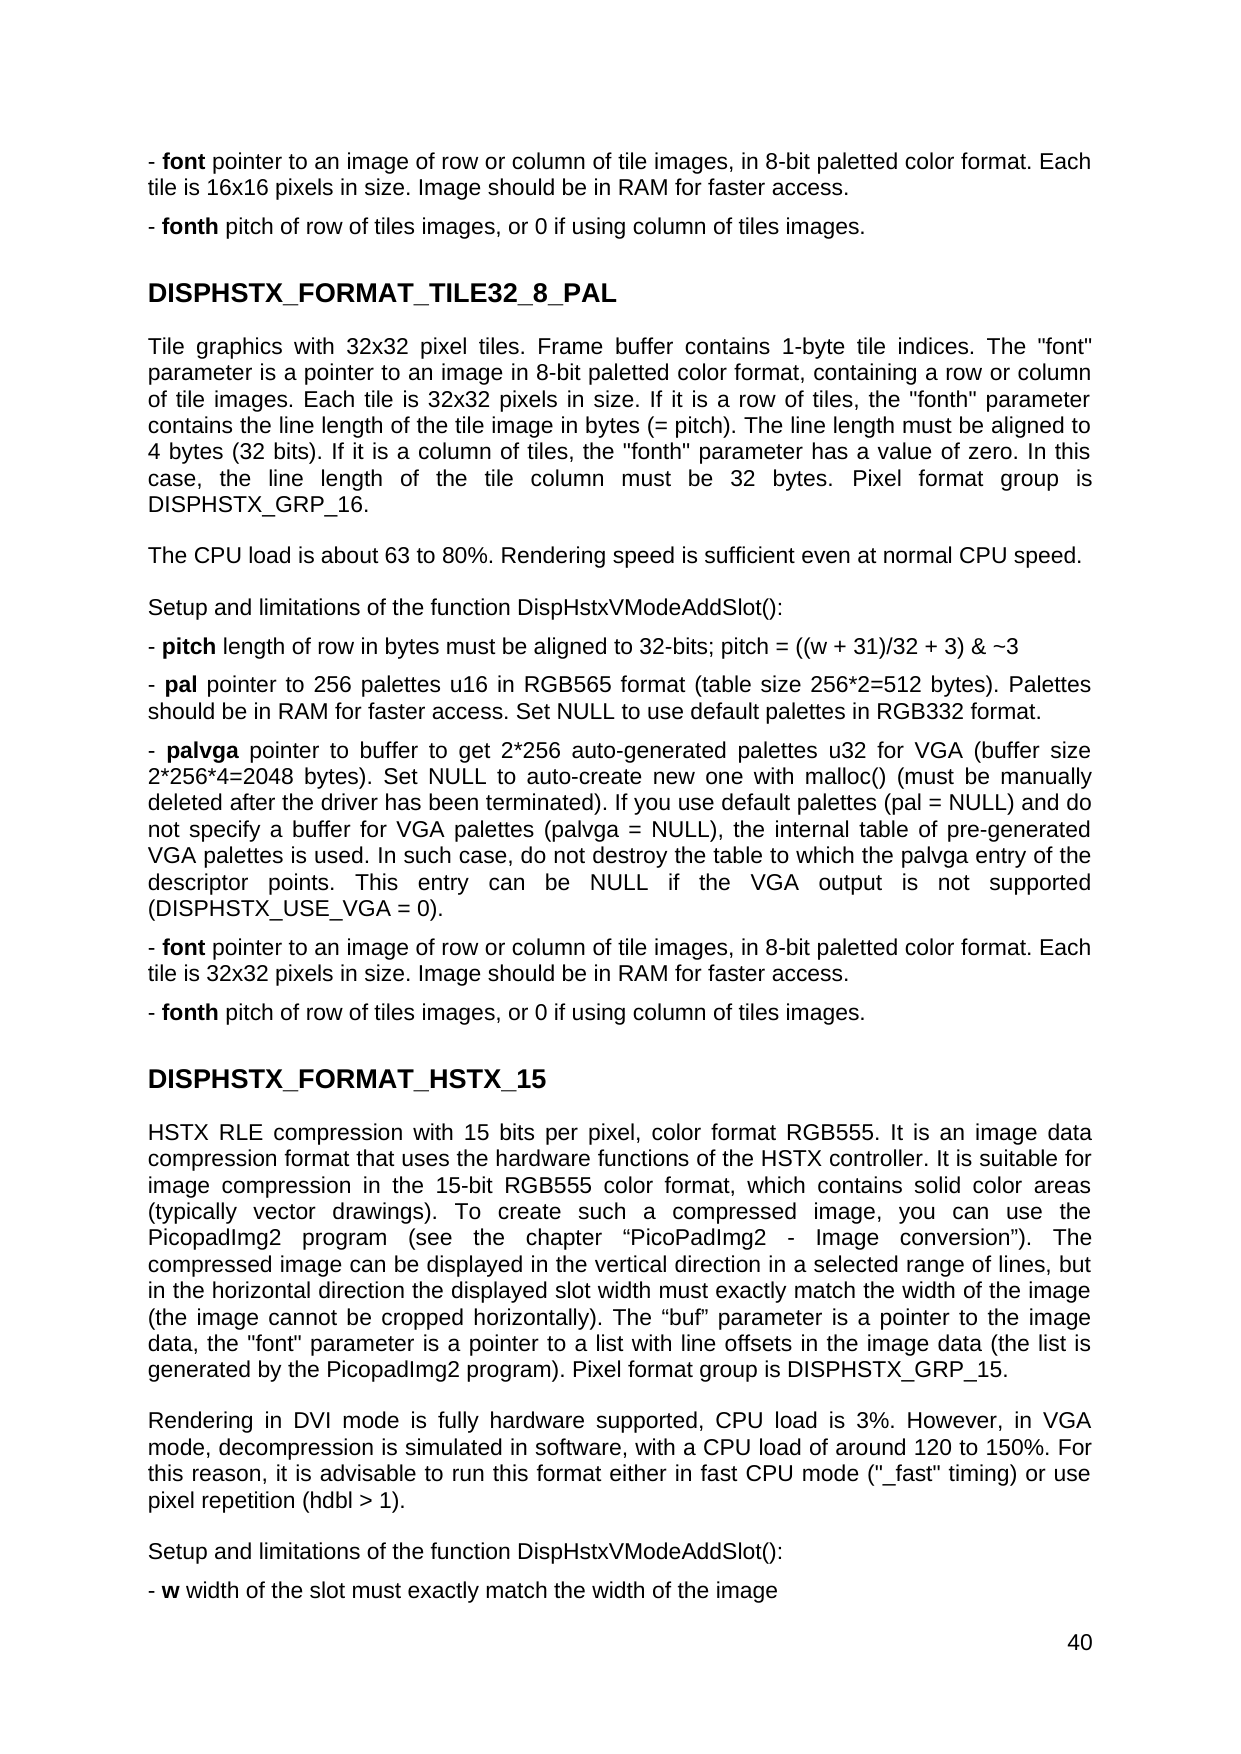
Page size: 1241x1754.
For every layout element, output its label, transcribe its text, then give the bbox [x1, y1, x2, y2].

text Rendering in DVI mode is fully hardware supported, CPU load is 3%. However, in VGA mode, decompression is simulated in software, with a CPU load of around 120 to 150%. For this reason, it is advisable to run this format either in fast CPU mode ("_fast" timing) or use pixel repetition (hdbl > 1). [148, 1407, 1093, 1513]
text - pitch length of row in bytes must be aligned to 32-bits; pitch = ((w + 31)/32 + 3) & ~3 [148, 633, 1093, 659]
text - palvga pointer to buffer to get 2*256 auto-generated palettes u32 for VGA (buffer size 2*256*4=2048 bytes). Set NULL to auto-create new one with malloc() (must be manually deleted after the driver has been terminated). If you use default palettes (pal = NULL) and do not specify a buffer for VGA palettes (palvga = NULL), the internal table of pre-generated VGA palettes is used. In such case, do not destroy the table to which the palvga entry of the descriptor points. This entry can be NULL if the VGA output is not supported (DISPHSTX_USE_VGA = 0). [148, 737, 1093, 921]
text HSTX RLE compression with 15 bits per pixel, color format RGB555. It is an image data compression format that uses the hardware functions of the HSTX controller. It is suitable for image compression in the 15-bit RGB555 color format, which contains solid color areas (typically vector drawings). To create such a compressed image, you can use the PicopadImg2 program (see the chapter “PicoPadImg2 - Image conversion”). The compressed image can be displayed in the vertical direction in a selected range of lines, but in the horizontal direction the displayed slot width must exactly match the width of the image (the image cannot be cropped horizontally). The “buf” parameter is a pointer to the image data, the "font" parameter is a pointer to a list with line offsets in the image data (the list is generated by the PicopadImg2 program). Pixel format group is DISPHSTX_GRP_15. [148, 1119, 1093, 1382]
text Tile graphics with 32x32 pixel tiles. Frame buffer contains 1-byte tile indices. The "font" parameter is a pointer to an image in 8-bit paletted color format, containing a row or column of tile images. Each tile is 32x32 pixels in size. If it is a row of tiles, the "fonth" parameter contains the line length of the tile image in bytes (= pitch). The line length must be aligned to 4 bytes (32 bits). If it is a column of tiles, the "fonth" parameter has a value of zero. In this case, the line length of the tile column must be 32 bytes. Pixel format group is DISPHSTX_GRP_16. [148, 333, 1093, 517]
subtitle DISPHSTX_FORMAT_TILE32_8_PAL [148, 277, 1093, 308]
text - w width of the slot must exactly match the width of the image [148, 1577, 1093, 1603]
text - fonth pitch of row of tiles images, or 0 if using column of tiles images. [148, 213, 1093, 239]
text Setup and limitations of the function DispHstxVModeAddSlot(): [148, 1538, 1093, 1564]
text - font pointer to an image of row or column of tile images, in 8-bit paletted color format. Each tile is 32x32 pixels in size. Image should be in RAM for faster access. [148, 934, 1093, 986]
text - font pointer to an image of row or column of tile images, in 8-bit paletted color format. Each tile is 16x16 pixels in size. Image should be in RAM for faster access. [148, 148, 1093, 200]
text Setup and limitations of the function DispHstxVModeAddSlot(): [148, 594, 1093, 620]
text The CPU load is about 63 to 80%. Rendering speed is sufficient even at normal CPU speed. [148, 542, 1093, 569]
subtitle DISPHSTX_FORMAT_HSTX_15 [148, 1063, 1093, 1094]
text - pal pointer to 256 palettes u16 in RGB565 format (table size 256*2=512 bytes). Palettes should be in RAM for faster access. Set NULL to use default palettes in RGB332 format. [148, 671, 1093, 724]
text - fonth pitch of row of tiles images, or 0 if using column of tiles images. [148, 999, 1093, 1025]
